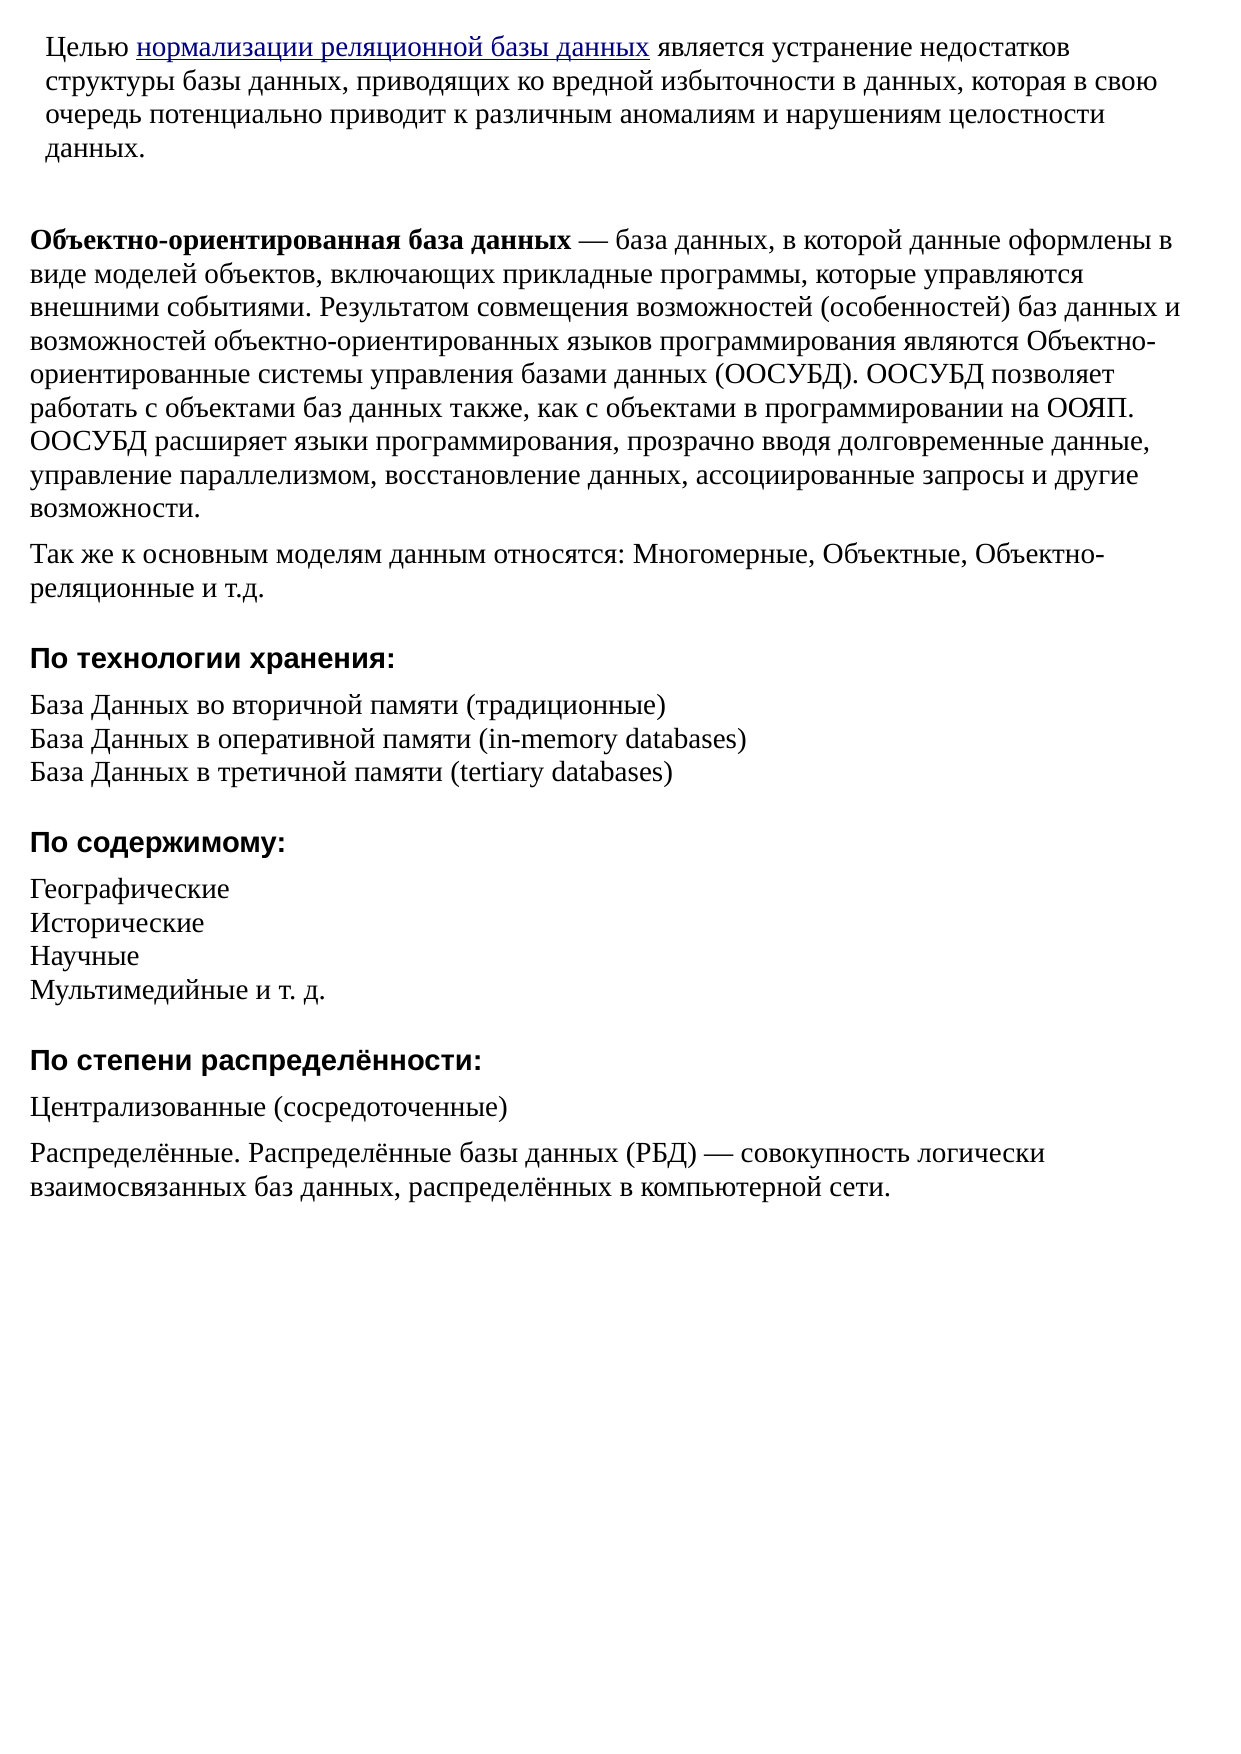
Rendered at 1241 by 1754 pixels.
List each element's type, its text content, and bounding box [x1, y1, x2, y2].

text Географические Исторические Научные Мультимедийные и т. д. [29, 871, 1211, 1006]
subtitle По содержимому: [29, 825, 1211, 859]
text Объектно-ориентированная база данных — база данных, в которой данные оформлены в виде моделей объектов, включающих прикладные программы, которые управляются внешними событиями. Результатом совмещения возможностей (особенностей) баз данных и возможностей объектно-ориентированных языков программирования являются Объектно-ориентированные системы управления базами данных (ООСУБД). ООСУБД позволяет работать с объектами баз данных также, как с объектами в программировании на ООЯП. ООСУБД расширяет языки программирования, прозрачно вводя долговременные данные, управление параллелизмом, восстановление данных, ассоциированные запросы и другие возможности. [29, 222, 1211, 524]
subtitle По степени распределённости: [29, 1043, 1211, 1077]
text Целью нормализации реляционной базы данных является устранение недостатков структуры базы данных, приводящих ко вредной избыточности в данных, которая в свою очередь потенциально приводит к различным аномалиям и нарушениям целостности данных. [45, 29, 1195, 164]
text База Данных во вторичной памяти (традиционные) База Данных в оперативной памяти (in-memory databases) База Данных в третичной памяти (tertiary databases) [29, 687, 1211, 788]
text Централизованные (сосредоточенные) [29, 1089, 1211, 1123]
text Так же к основным моделям данным относятся: Многомерные, Объектные, Объектно-реляционные и т.д. [29, 537, 1211, 604]
subtitle По технологии хранения: [29, 641, 1211, 675]
text Распределённые. Распределённые базы данных (РБД) — совокупность логически взаимосвязанных баз данных, распределённых в компьютерной сети. [29, 1135, 1211, 1202]
